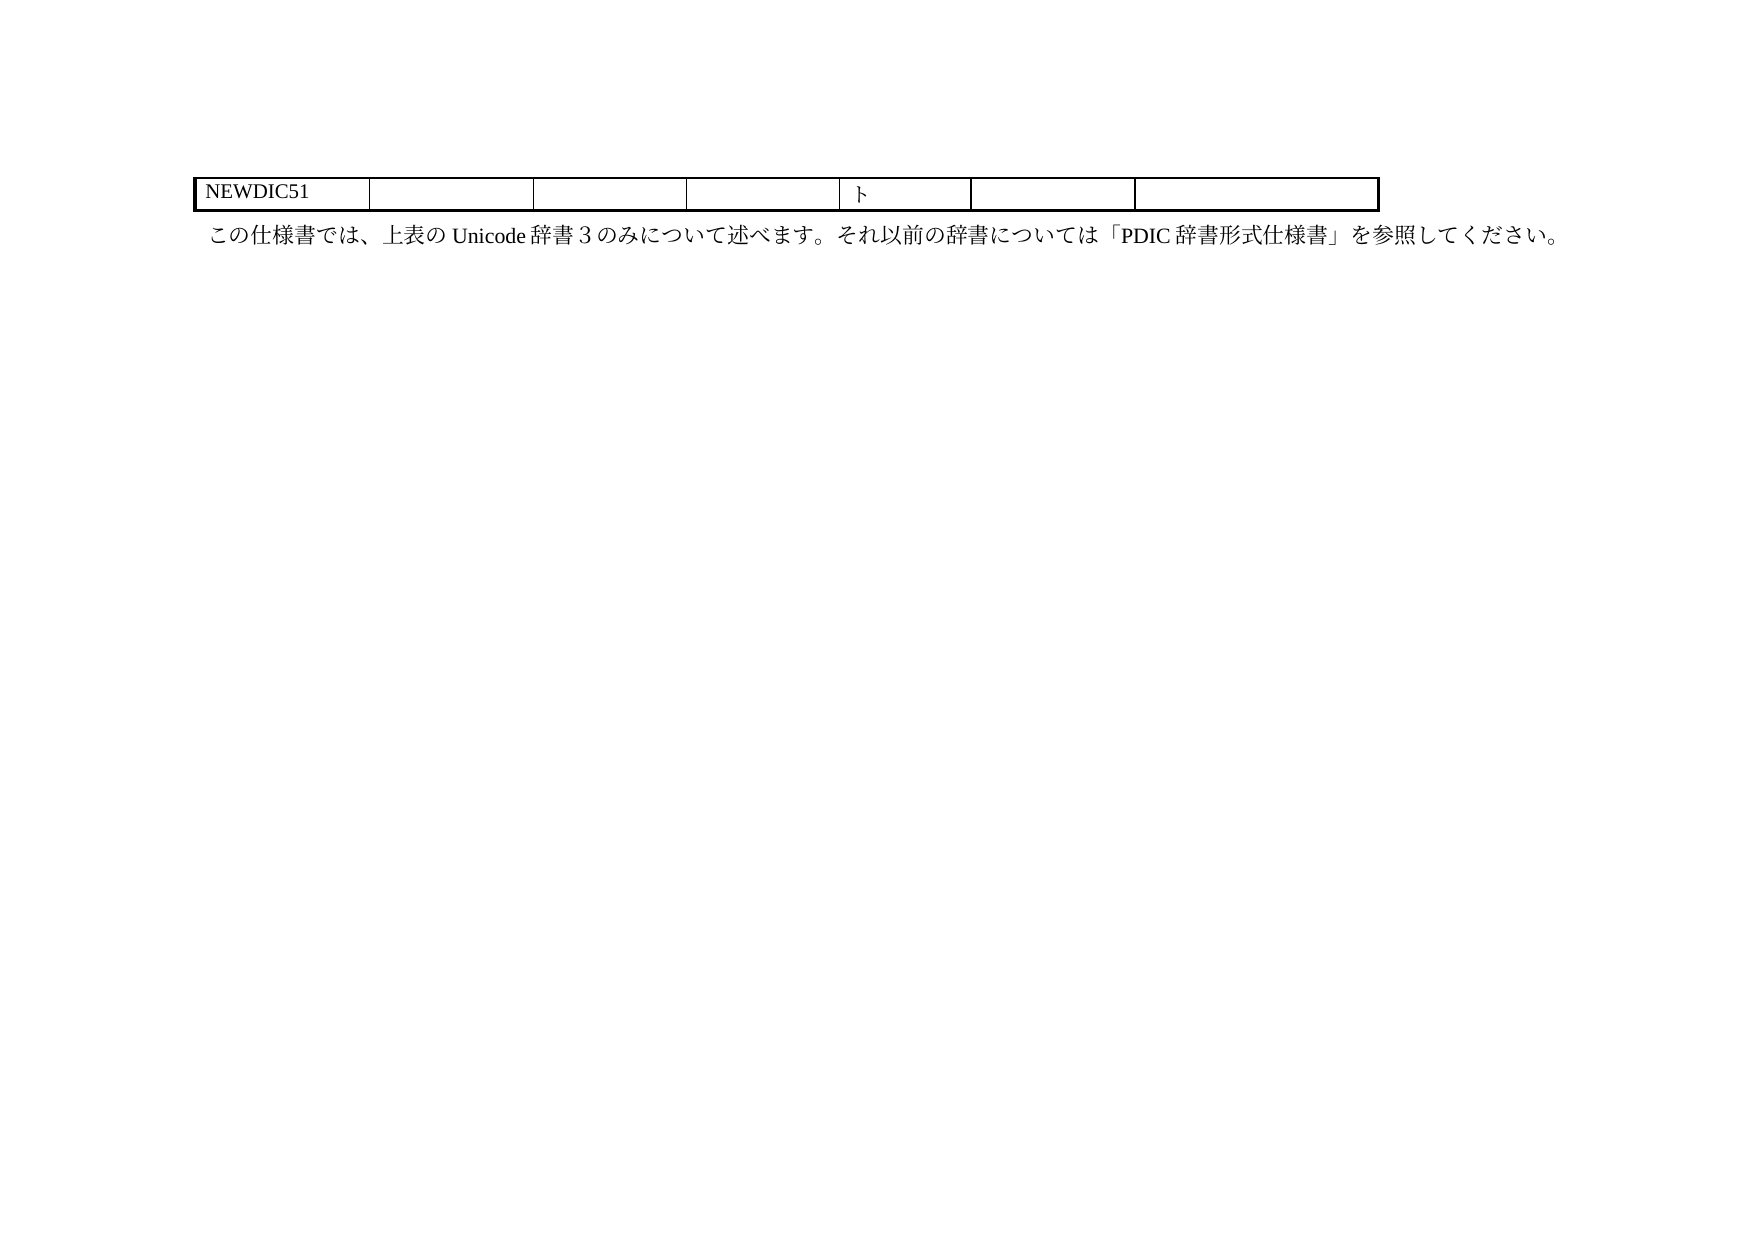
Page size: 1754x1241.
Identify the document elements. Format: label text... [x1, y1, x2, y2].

text この仕様書では、上表のUnicode辞書３のみについて述べます。それ以前の辞書については「PDIC辞書形式仕様書」を参照してください。 [207, 212, 1577, 249]
table_cell [534, 179, 686, 209]
table_cell [1136, 179, 1377, 209]
table_cell [972, 179, 1134, 209]
table_cell [370, 179, 533, 209]
table_cell NEWDIC51 [197, 179, 369, 209]
table_cell [687, 179, 839, 209]
table_cell ト [840, 179, 970, 209]
